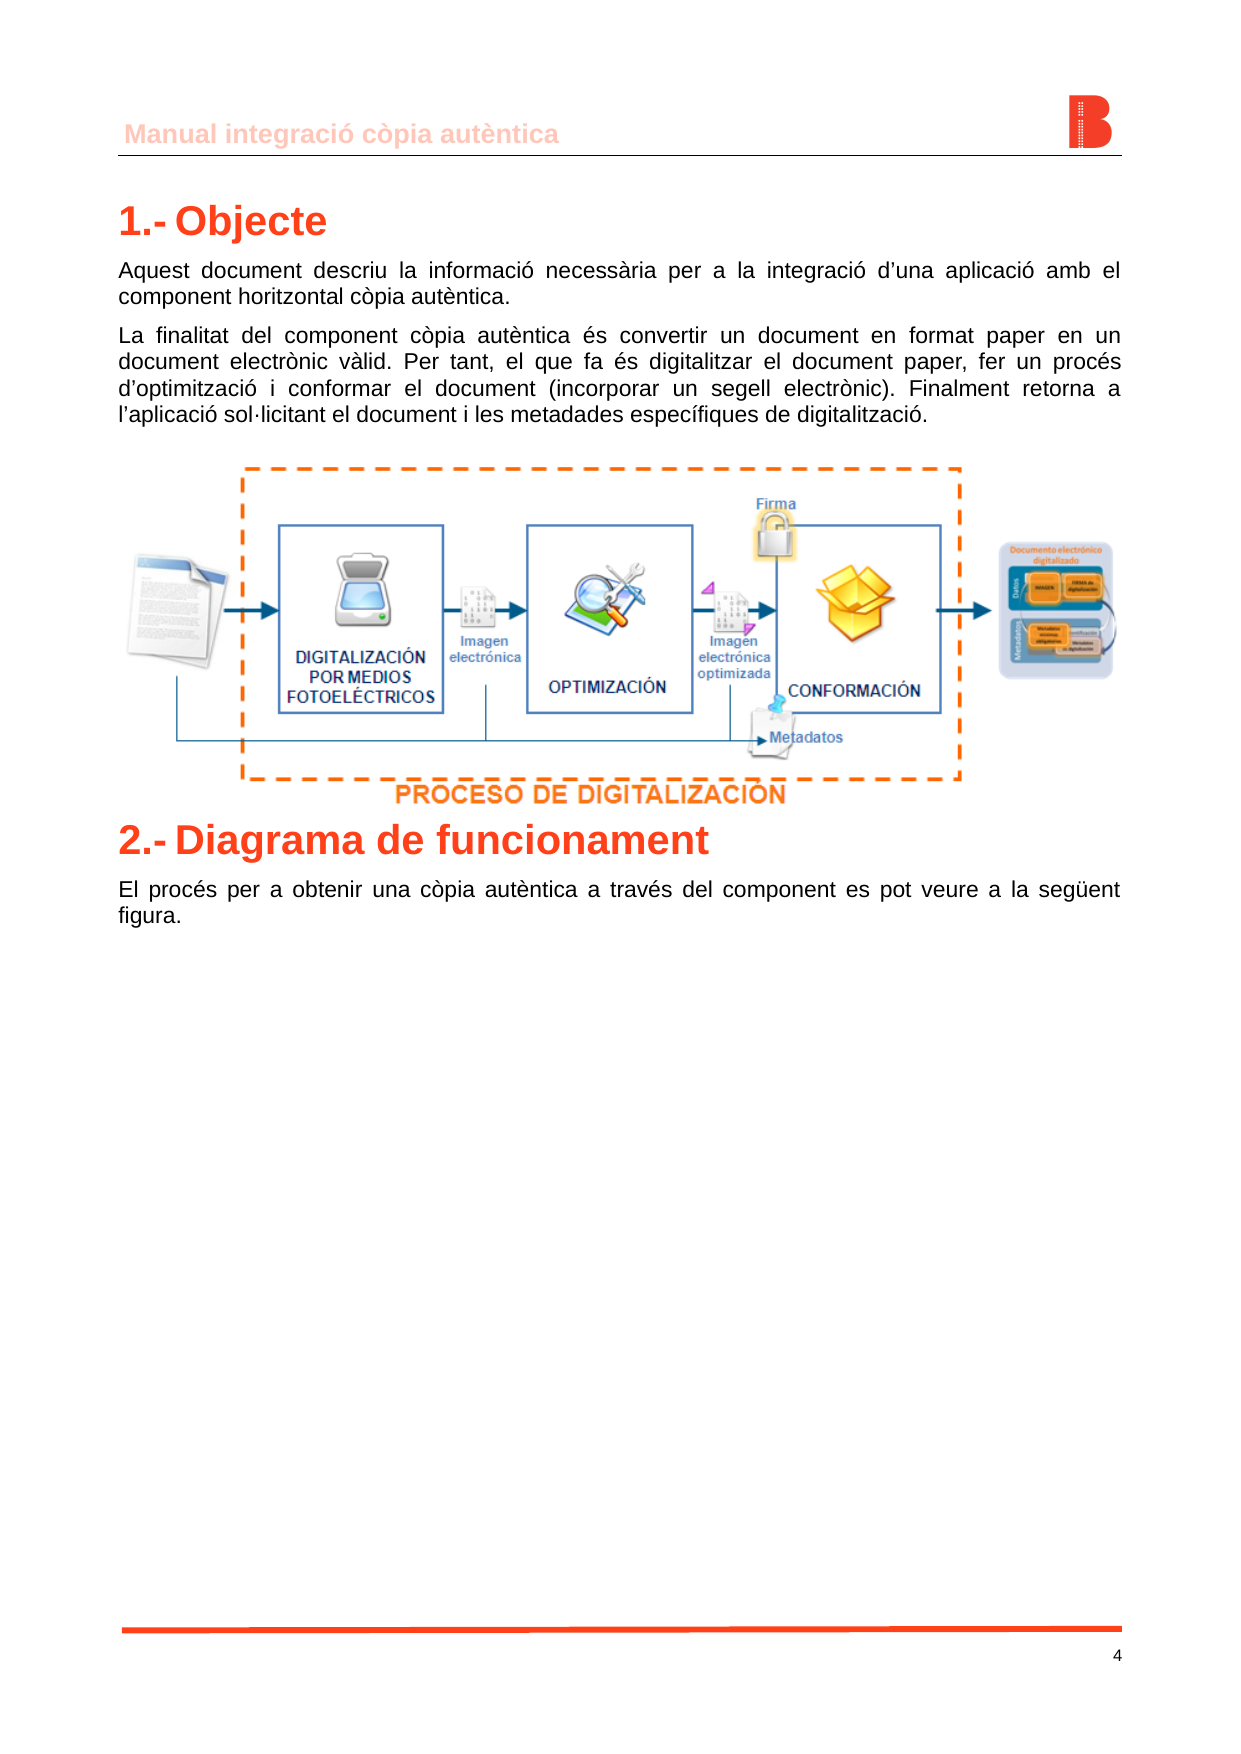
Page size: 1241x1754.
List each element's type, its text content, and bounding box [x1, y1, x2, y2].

picture [1063, 94, 1117, 150]
text La finalitat del component còpia autèntica és convertir un document en format paper en un document electrònic vàlid. Per tant, el que fa és digitalitzar el document paper, fer un procés d’optimització i conformar el document (incorporar un segell electrònic). Finalment retorna a l’aplicació sol·licitant el document i les metadades específiques de digitalització. [118, 322, 1122, 427]
text Aquest document descriu la informació necessària per a la integració d’una aplicació amb el component horitzontal còpia autèntica. [118, 257, 1122, 309]
subtitle Objecte [118, 196, 1122, 244]
subtitle Diagrama de funcionament [118, 816, 1122, 863]
picture [118, 466, 1123, 816]
text El procés per a obtenir una còpia autèntica a través del component es pot veure a la següent figura. [118, 876, 1122, 929]
